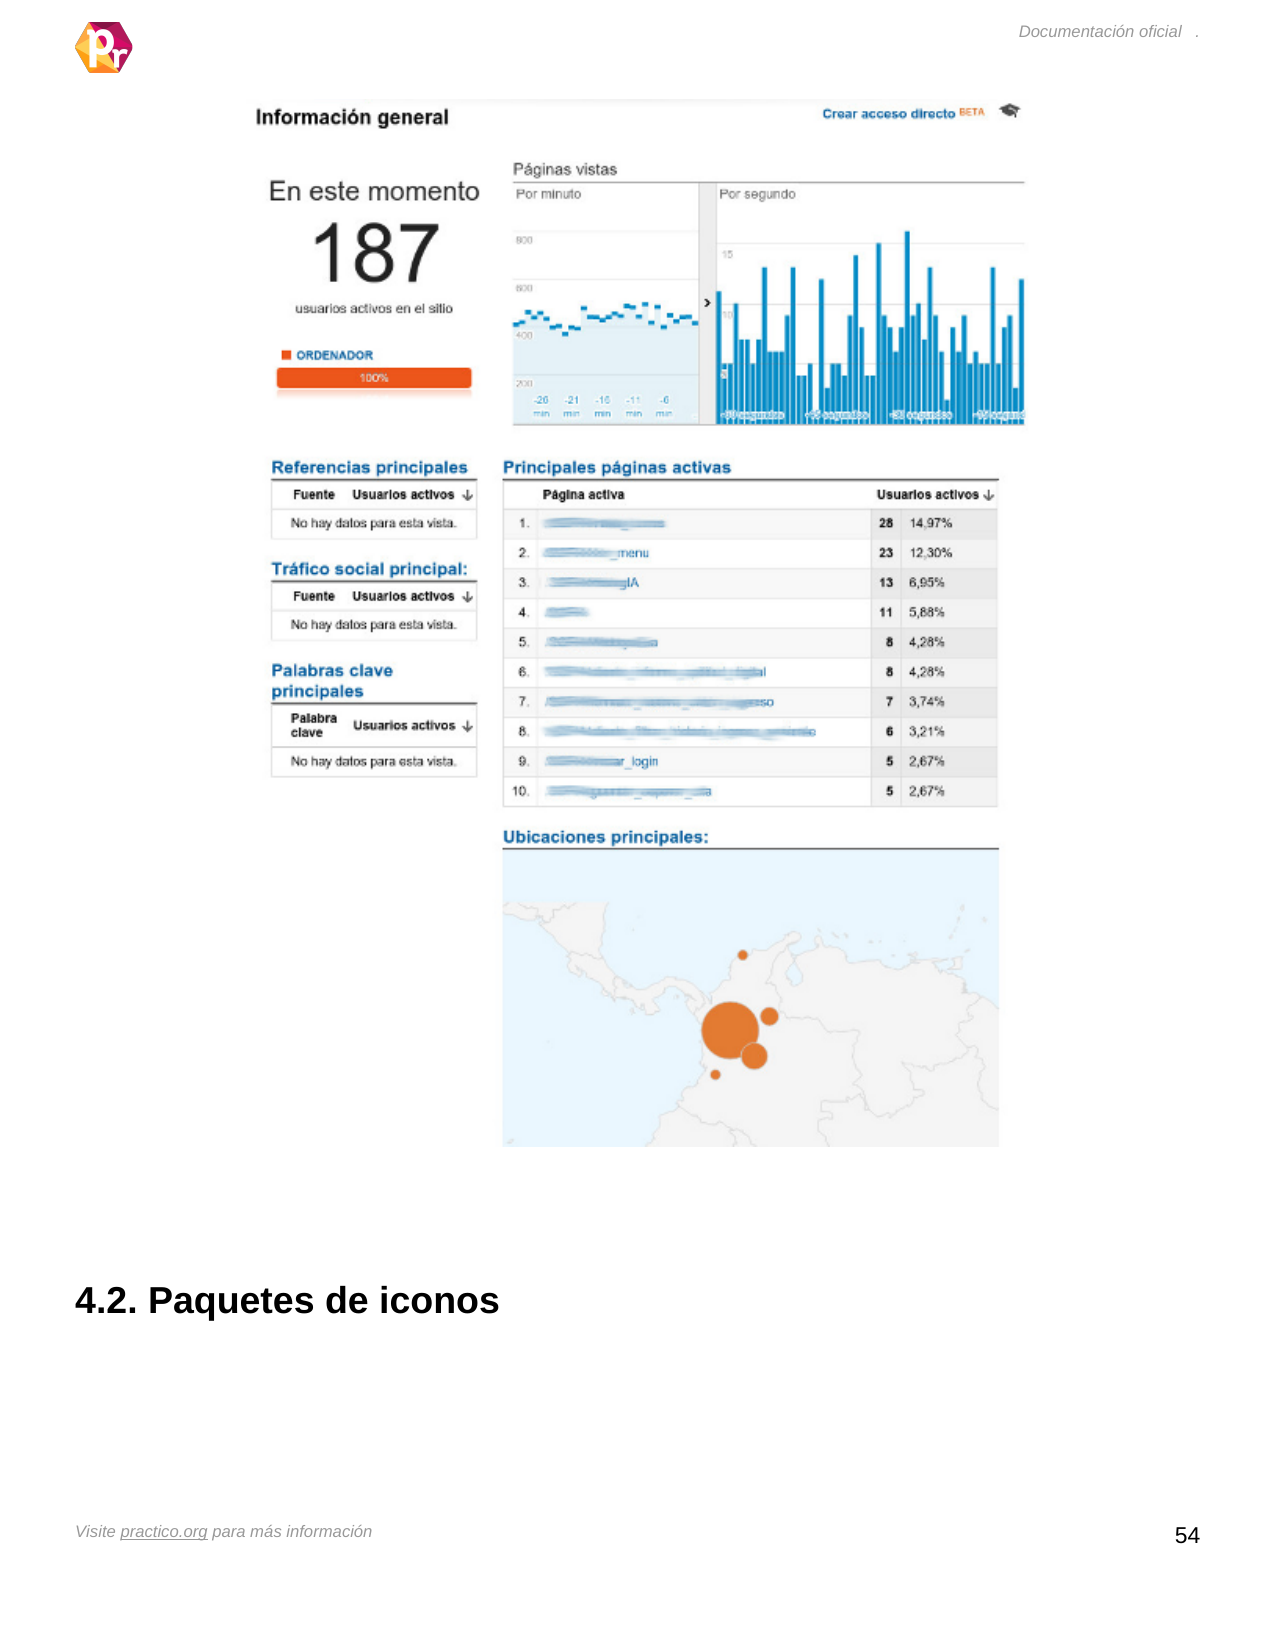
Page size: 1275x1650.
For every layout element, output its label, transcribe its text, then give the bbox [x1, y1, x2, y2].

picture [75, 22, 133, 73]
picture [246, 99, 1029, 1147]
subtitle 4.2. Paquetes de iconos [75, 1278, 1200, 1321]
